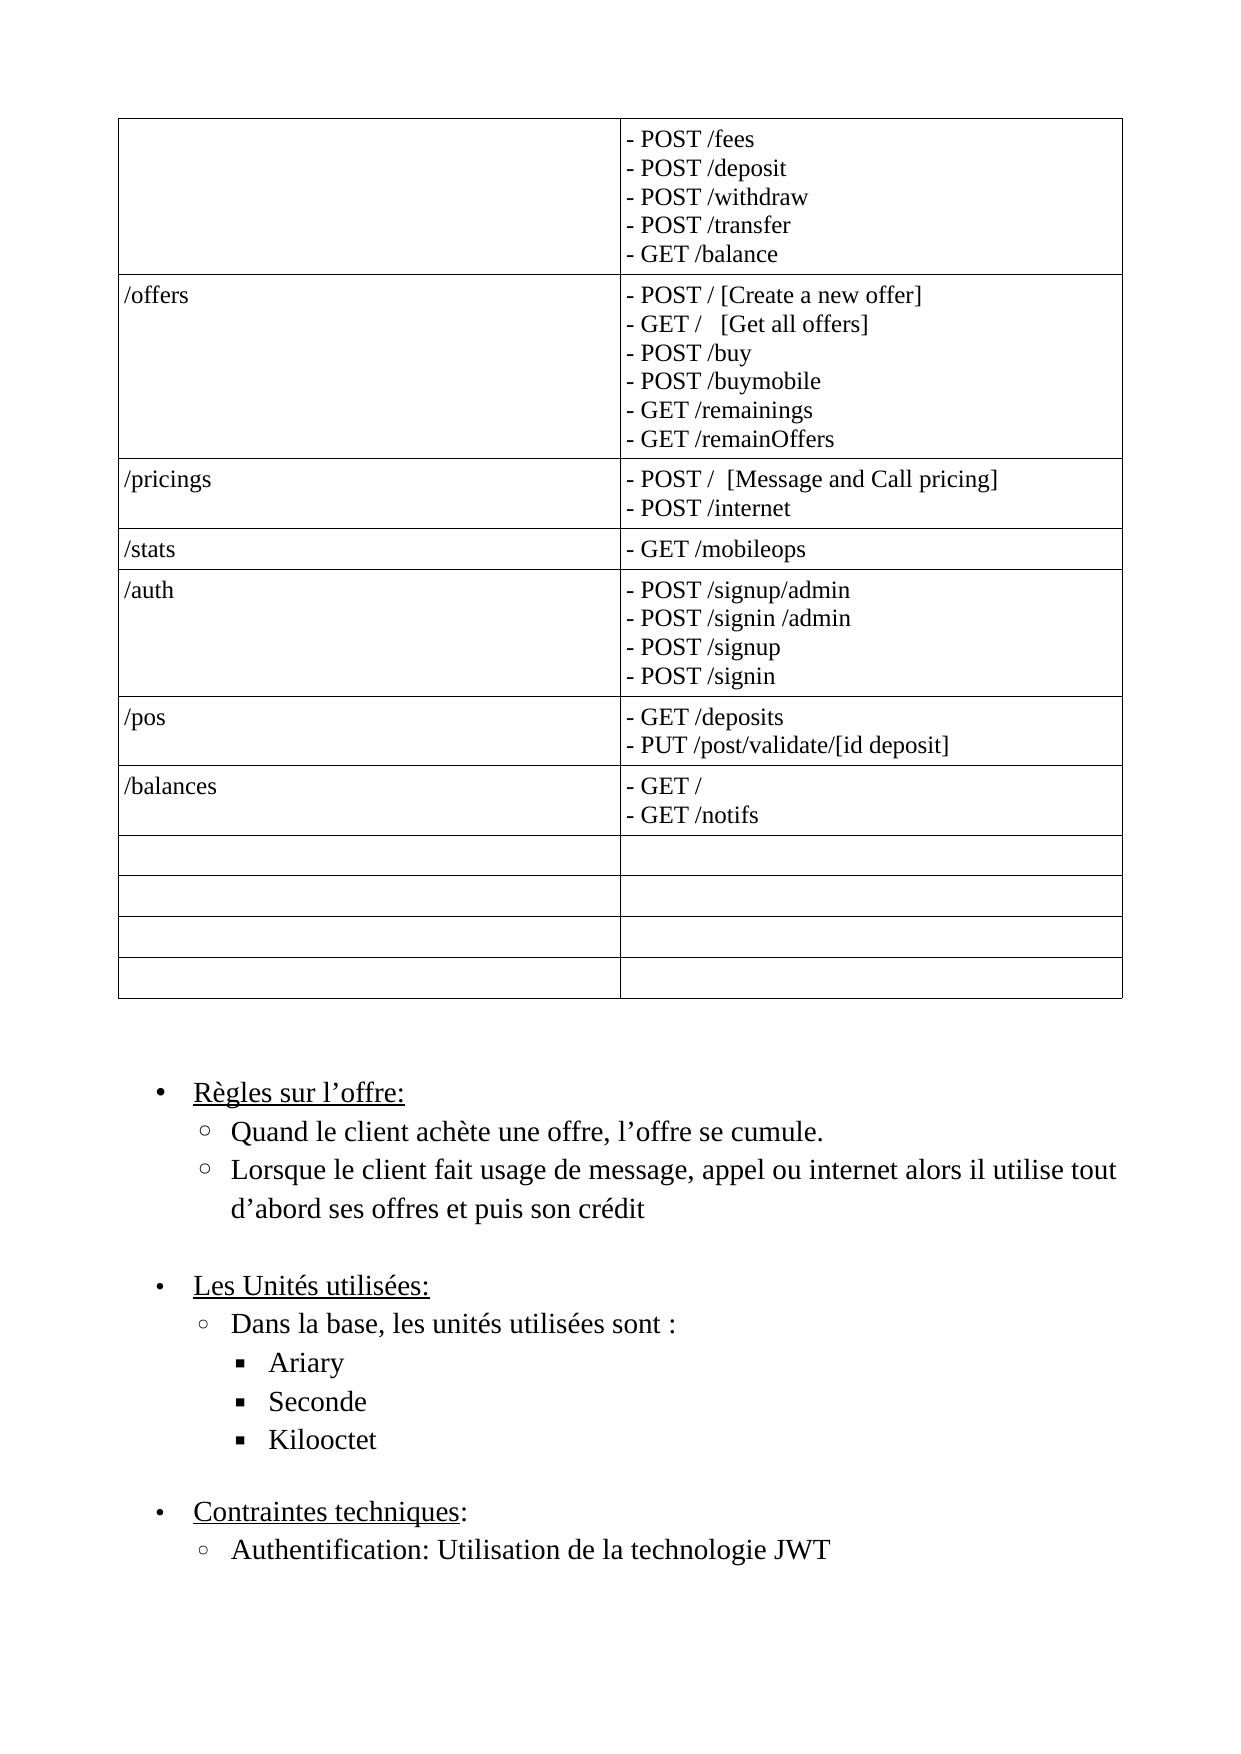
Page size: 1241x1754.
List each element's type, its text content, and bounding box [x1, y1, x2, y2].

list Quand le client achète une offre, l’offre se cumule. [193, 1114, 1122, 1147]
list Les Unités utilisées: [156, 1268, 1122, 1302]
table_cell /auth [119, 570, 620, 696]
list Ariary [231, 1345, 1122, 1379]
table_cell [621, 876, 1122, 916]
table_cell - POST /signup/admin - POST /signin /admin - POST /signup - POST /signin [621, 570, 1122, 696]
list Contraintes techniques: [156, 1494, 1122, 1527]
list Kilooctet [231, 1422, 1122, 1456]
table_cell - POST / [Create a new offer] - GET / [Get all offers] - POST /buy - POST /buymobile - GET /remainings - GET /remainOffers [621, 275, 1122, 458]
table_cell [119, 836, 620, 875]
table_cell /pricings [119, 459, 620, 528]
table_cell - POST / [Message and Call pricing] - POST /internet [621, 459, 1122, 528]
table_cell [119, 119, 620, 274]
list Lorsque le client fait usage de message, appel ou internet alors il utilise tout d’abord ses offres et puis son crédit [193, 1152, 1122, 1224]
table_cell [119, 876, 620, 916]
table_cell [119, 917, 620, 957]
list Dans la base, les unités utilisées sont : [193, 1307, 1122, 1340]
table_cell /balances [119, 766, 620, 834]
table_cell - GET / - GET /notifs [621, 766, 1122, 834]
table_cell /offers [119, 275, 620, 458]
table_cell - GET /deposits - PUT /post/validate/[id deposit] [621, 697, 1122, 765]
table_cell /pos [119, 697, 620, 765]
list Authentification: Utilisation de la technologie JWT [193, 1532, 1122, 1566]
table_cell [621, 836, 1122, 875]
list Seconde [231, 1384, 1122, 1417]
table_cell - GET /mobileops [621, 529, 1122, 568]
table_cell /stats [119, 529, 620, 568]
table_cell [119, 958, 620, 997]
table_cell [621, 917, 1122, 957]
table_cell - POST /fees - POST /deposit - POST /withdraw - POST /transfer - GET /balance [621, 119, 1122, 274]
list Règles sur l’offre: [156, 1075, 1122, 1109]
table_cell [621, 958, 1122, 997]
